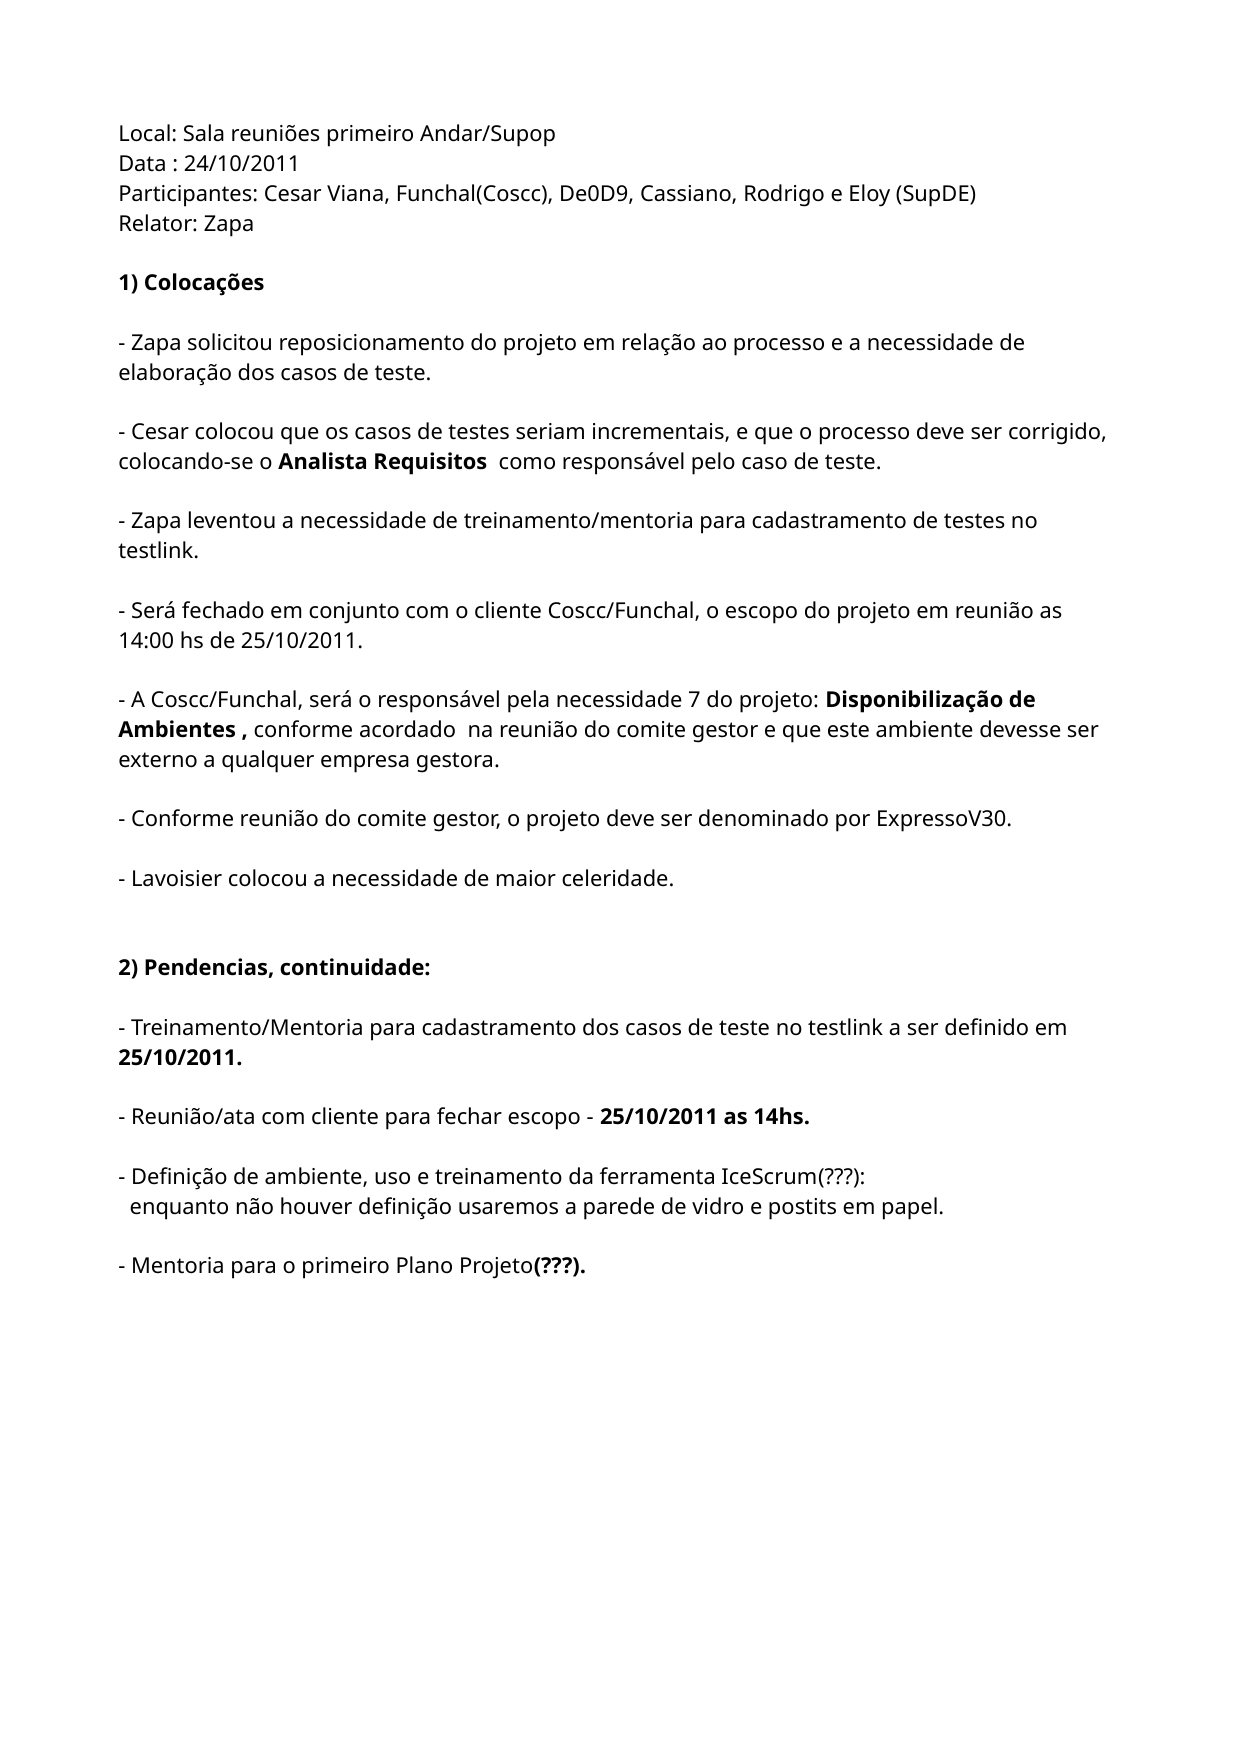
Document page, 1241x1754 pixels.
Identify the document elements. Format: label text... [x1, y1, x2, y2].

text - Cesar colocou que os casos de testes seriam incrementais, e que o processo deve ser corrigido, colocando-se o Analista Requisitos como responsável pelo caso de teste. [118, 386, 1122, 476]
text - Reunião/ata com cliente para fechar escopo - 25/10/2011 as 14hs. [118, 1071, 1122, 1131]
text Relator: Zapa [118, 207, 1122, 267]
text - Será fechado em conjunto com o cliente Coscc/Funchal, o escopo do projeto em reunião as 14:00 hs de 25/10/2011. [118, 565, 1122, 654]
text 2) Pendencias, continuidade: - Treinamento/Mentoria para cadastramento dos casos de teste no testlink a ser definido em 25/10/2011. [118, 893, 1122, 1071]
text - A Coscc/Funchal, será o responsável pela necessidade 7 do projeto: Disponibilização de Ambientes , conforme acordado na reunião do comite gestor e que este ambiente devesse ser externo a qualquer empresa gestora. [118, 654, 1122, 773]
text - Zapa leventou a necessidade de treinamento/mentoria para cadastramento de testes no testlink. [118, 476, 1122, 565]
text - Mentoria para o primeiro Plano Projeto(???). [118, 1220, 1122, 1310]
text 1) Colocações - Zapa solicitou reposicionamento do projeto em relação ao processo e a necessidade de elaboração dos casos de teste. [118, 267, 1122, 386]
text - Conforme reunião do comite gestor, o projeto deve ser denominado por ExpressoV30. [118, 773, 1122, 833]
text Local: Sala reuniões primeiro Andar/Supop Data : 24/10/2011 Participantes: Cesar Viana, Funchal(Coscc), De0D9, Cassiano, Rodrigo e Eloy (SupDE) [118, 118, 1122, 207]
text - Definição de ambiente, uso e treinamento da ferramenta IceScrum(???): enquanto não houver definição usaremos a parede de vidro e postits em papel. [118, 1131, 1122, 1220]
text - Lavoisier colocou a necessidade de maior celeridade. [118, 833, 1122, 893]
